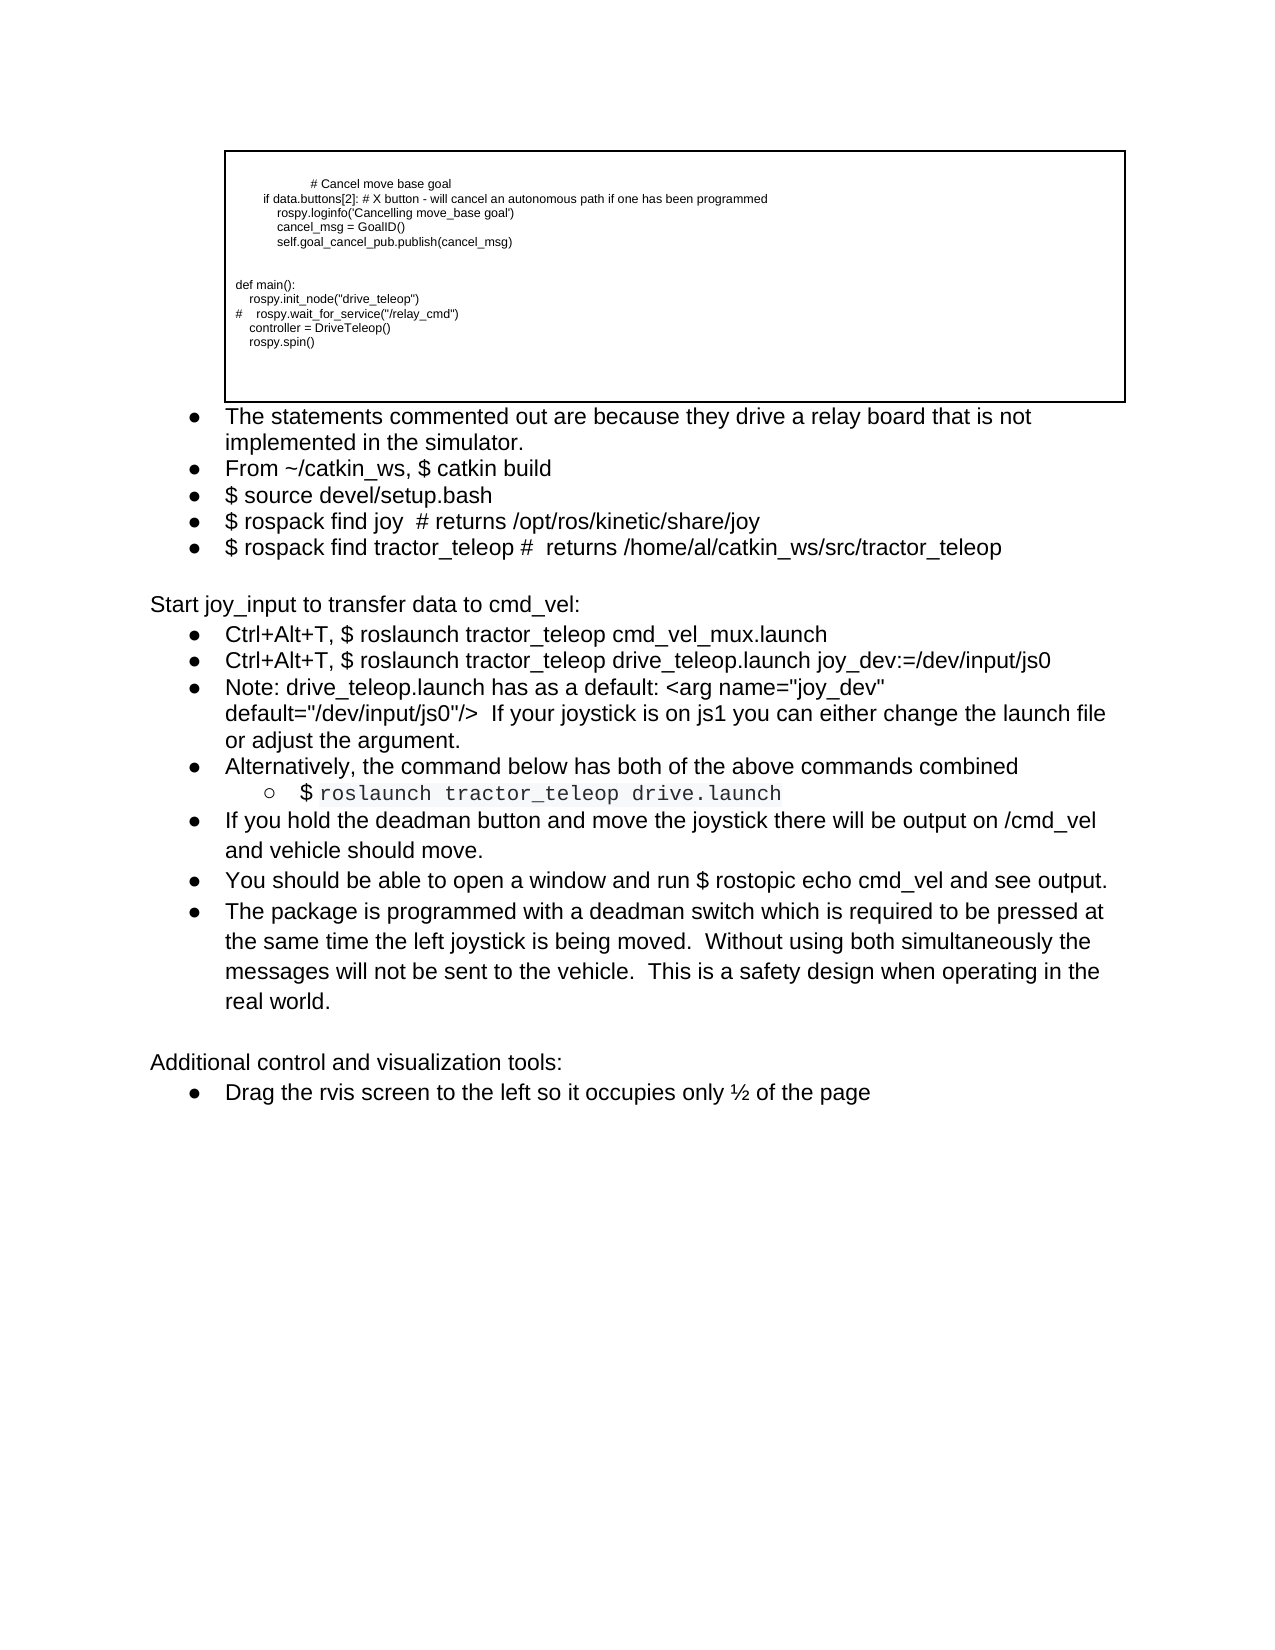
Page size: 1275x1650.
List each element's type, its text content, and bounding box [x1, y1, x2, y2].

list From ~/catkin_ws, $ catkin build [187, 455, 1125, 482]
text Additional control and visualization tools: [150, 1049, 1125, 1075]
list $ roslaunch tractor_teleop drive.launch [262, 779, 1125, 807]
list The statements commented out are because they drive a relay board that is not implemented in the simulator. [187, 403, 1125, 455]
list Note: drive_teleop.launch has as a default: <arg name="joy_dev" default="/dev/input/js0"/> If your joystick is on js1 you can either change the launch file or adjust the argument. [187, 674, 1125, 753]
list Ctrl+Alt+T, $ roslaunch tractor_teleop cmd_vel_mux.launch [187, 621, 1125, 647]
list Ctrl+Alt+T, $ roslaunch tractor_teleop drive_teleop.launch joy_dev:=/dev/input/js0 [187, 647, 1125, 674]
list Drag the rvis screen to the left so it occupies only ½ of the page [187, 1079, 1125, 1105]
table_header # Cancel move base goal if data.buttons[2]: # X button - will cancel an autonomous path if one has been programmed rospy.loginfo('Cancelling move_base goal') cancel_msg = GoalID() self.goal_cancel_pub.publish(cancel_msg) def main(): rospy.init_node("drive_teleop") # rospy.wait_for_service("/relay_cmd") controller = DriveTeleop() rospy.spin() [226, 152, 1124, 401]
list $ rospack find joy # returns /opt/ros/kinetic/share/joy [187, 508, 1125, 534]
list The package is programmed with a deadman switch which is required to be pressed at the same time the left joystick is being moved. Without using both simultaneously the messages will not be sent to the vehicle. This is a safety design when operating in the real world. [187, 898, 1125, 1014]
text Start joy_input to transfer data to cmd_vel: [150, 591, 1125, 617]
list Alternatively, the command below has both of the above commands combined [187, 753, 1125, 779]
list If you hold the deadman button and move the joystick there will be output on /cmd_vel and vehicle should move. [187, 807, 1125, 863]
list You should be able to open a window and run $ rostopic echo cmd_vel and see output. [187, 867, 1125, 894]
list $ rospack find tractor_teleop # returns /home/al/catkin_ws/src/tractor_teleop [187, 534, 1125, 561]
list $ source devel/setup.bash [187, 482, 1125, 508]
